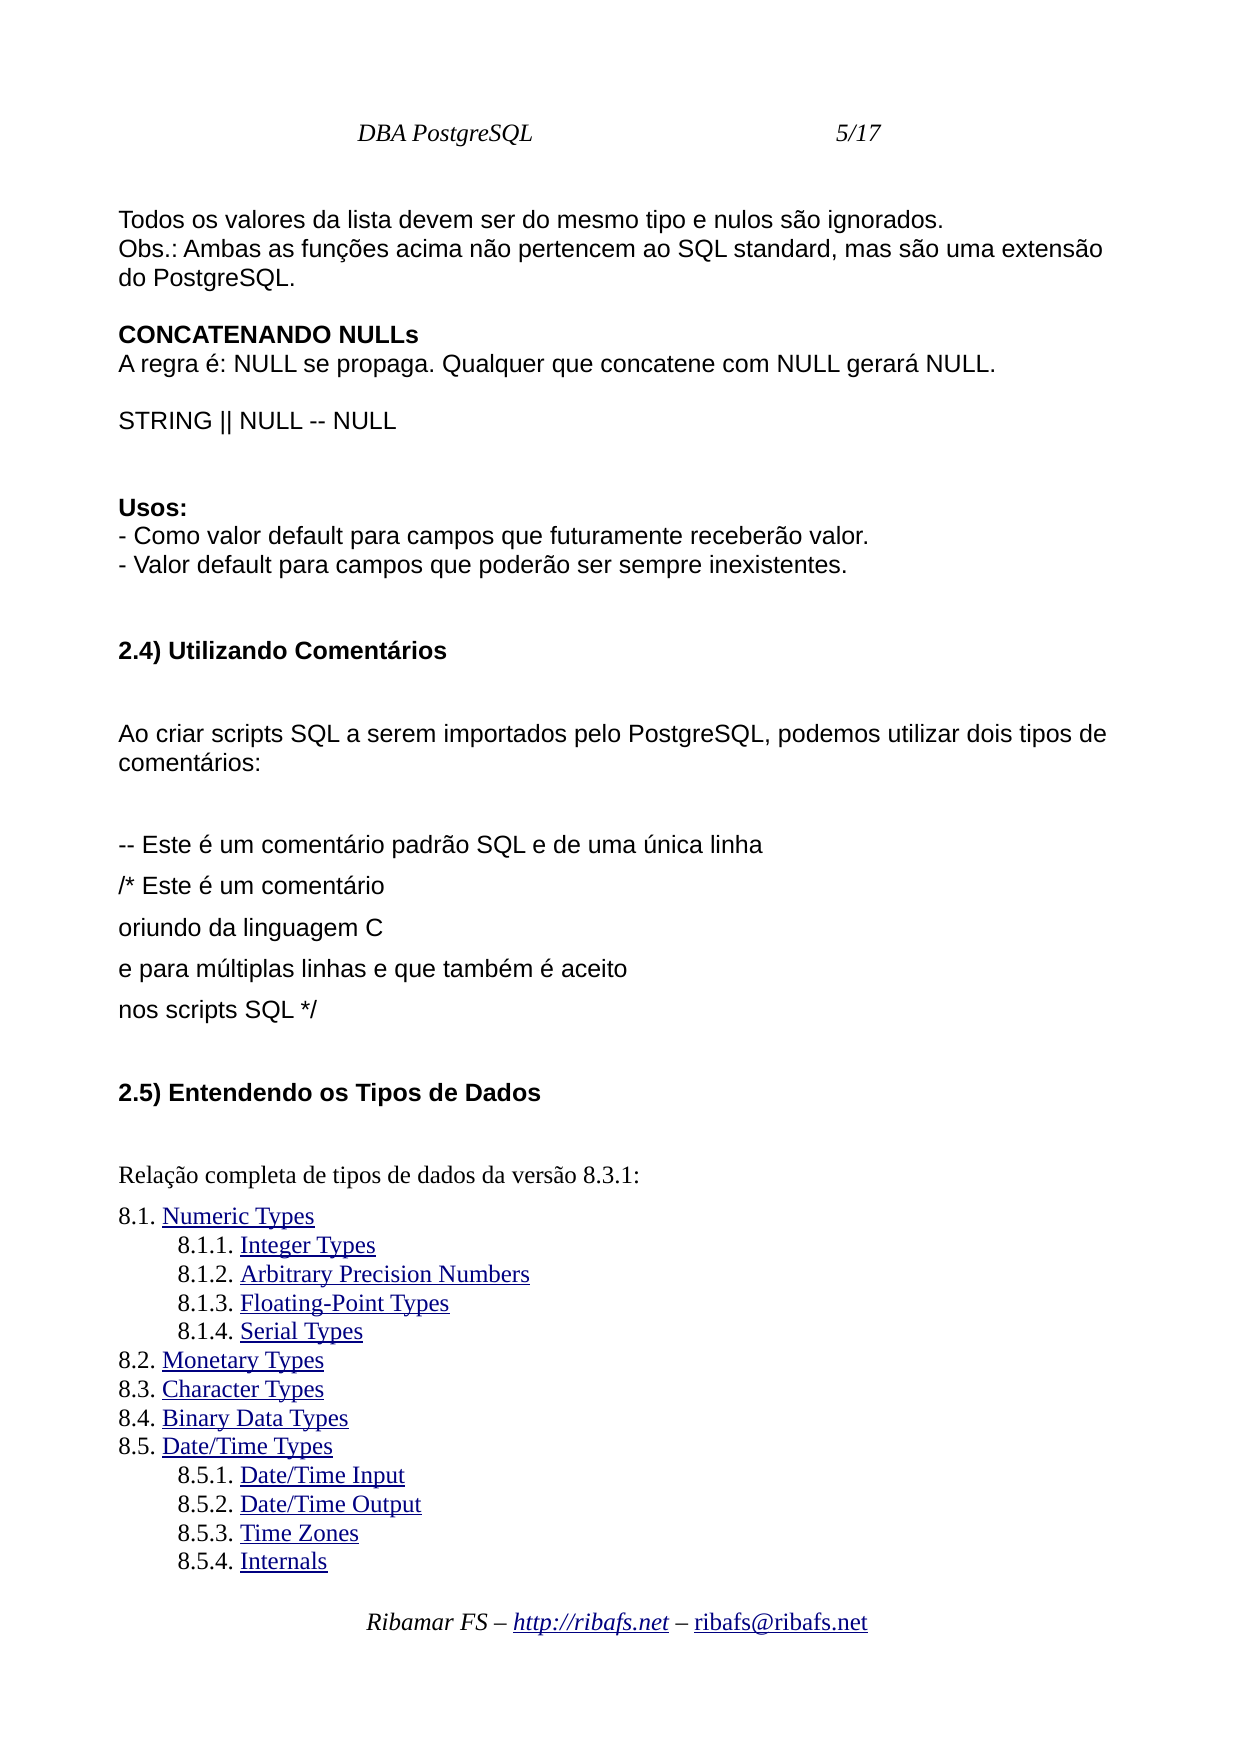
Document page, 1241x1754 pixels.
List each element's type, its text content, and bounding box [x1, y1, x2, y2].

subtitle 8.5.2. Date/Time Output [177, 1489, 1122, 1518]
text oriundo da linguagem C [118, 913, 1122, 941]
text - Valor default para campos que poderão ser sempre inexistentes. [118, 550, 1122, 579]
subtitle 8.1.2. Arbitrary Precision Numbers [177, 1259, 1122, 1288]
subtitle 8.1.3. Floating-Point Types [177, 1288, 1122, 1316]
subtitle 8.3. Character Types [118, 1374, 1122, 1403]
subtitle 8.1.1. Integer Types [177, 1230, 1122, 1259]
text Relação completa de tipos de dados da versão 8.3.1: [118, 1160, 1122, 1189]
text /* Este é um comentário [118, 871, 1122, 900]
text e para múltiplas linhas e que também é aceito [118, 954, 1122, 983]
text CONCATENANDO NULLs [118, 320, 1122, 349]
text 2.4) Utilizando Comentários [118, 636, 1122, 665]
subtitle 8.5.1. Date/Time Input [177, 1460, 1122, 1489]
text A regra é: NULL se propaga. Qualquer que concatene com NULL gerará NULL. [118, 349, 1122, 378]
text Obs.: Ambas as funções acima não pertencem ao SQL standard, mas são uma extensão do PostgreSQL. [118, 234, 1122, 291]
text -- Este é um comentário padrão SQL e de uma única linha [118, 830, 1122, 859]
subtitle 8.5.4. Internals [177, 1546, 1122, 1575]
subtitle 8.1. Numeric Types [118, 1201, 1122, 1230]
subtitle 8.4. Binary Data Types [118, 1403, 1122, 1431]
subtitle 8.5. Date/Time Types [118, 1431, 1122, 1460]
text Usos: [118, 493, 1122, 521]
text STRING || NULL -- NULL [118, 406, 1122, 435]
text nos scripts SQL */ [118, 995, 1122, 1024]
subtitle 8.1.4. Serial Types [177, 1316, 1122, 1345]
subtitle 8.2. Monetary Types [118, 1345, 1122, 1374]
subtitle 8.5.3. Time Zones [177, 1518, 1122, 1546]
text Todos os valores da lista devem ser do mesmo tipo e nulos são ignorados. [118, 205, 1122, 234]
text Ao criar scripts SQL a serem importados pelo PostgreSQL, podemos utilizar dois tipos de comentários: [118, 719, 1122, 776]
text 2.5) Entendendo os Tipos de Dados [118, 1078, 1122, 1106]
text - Como valor default para campos que futuramente receberão valor. [118, 521, 1122, 550]
